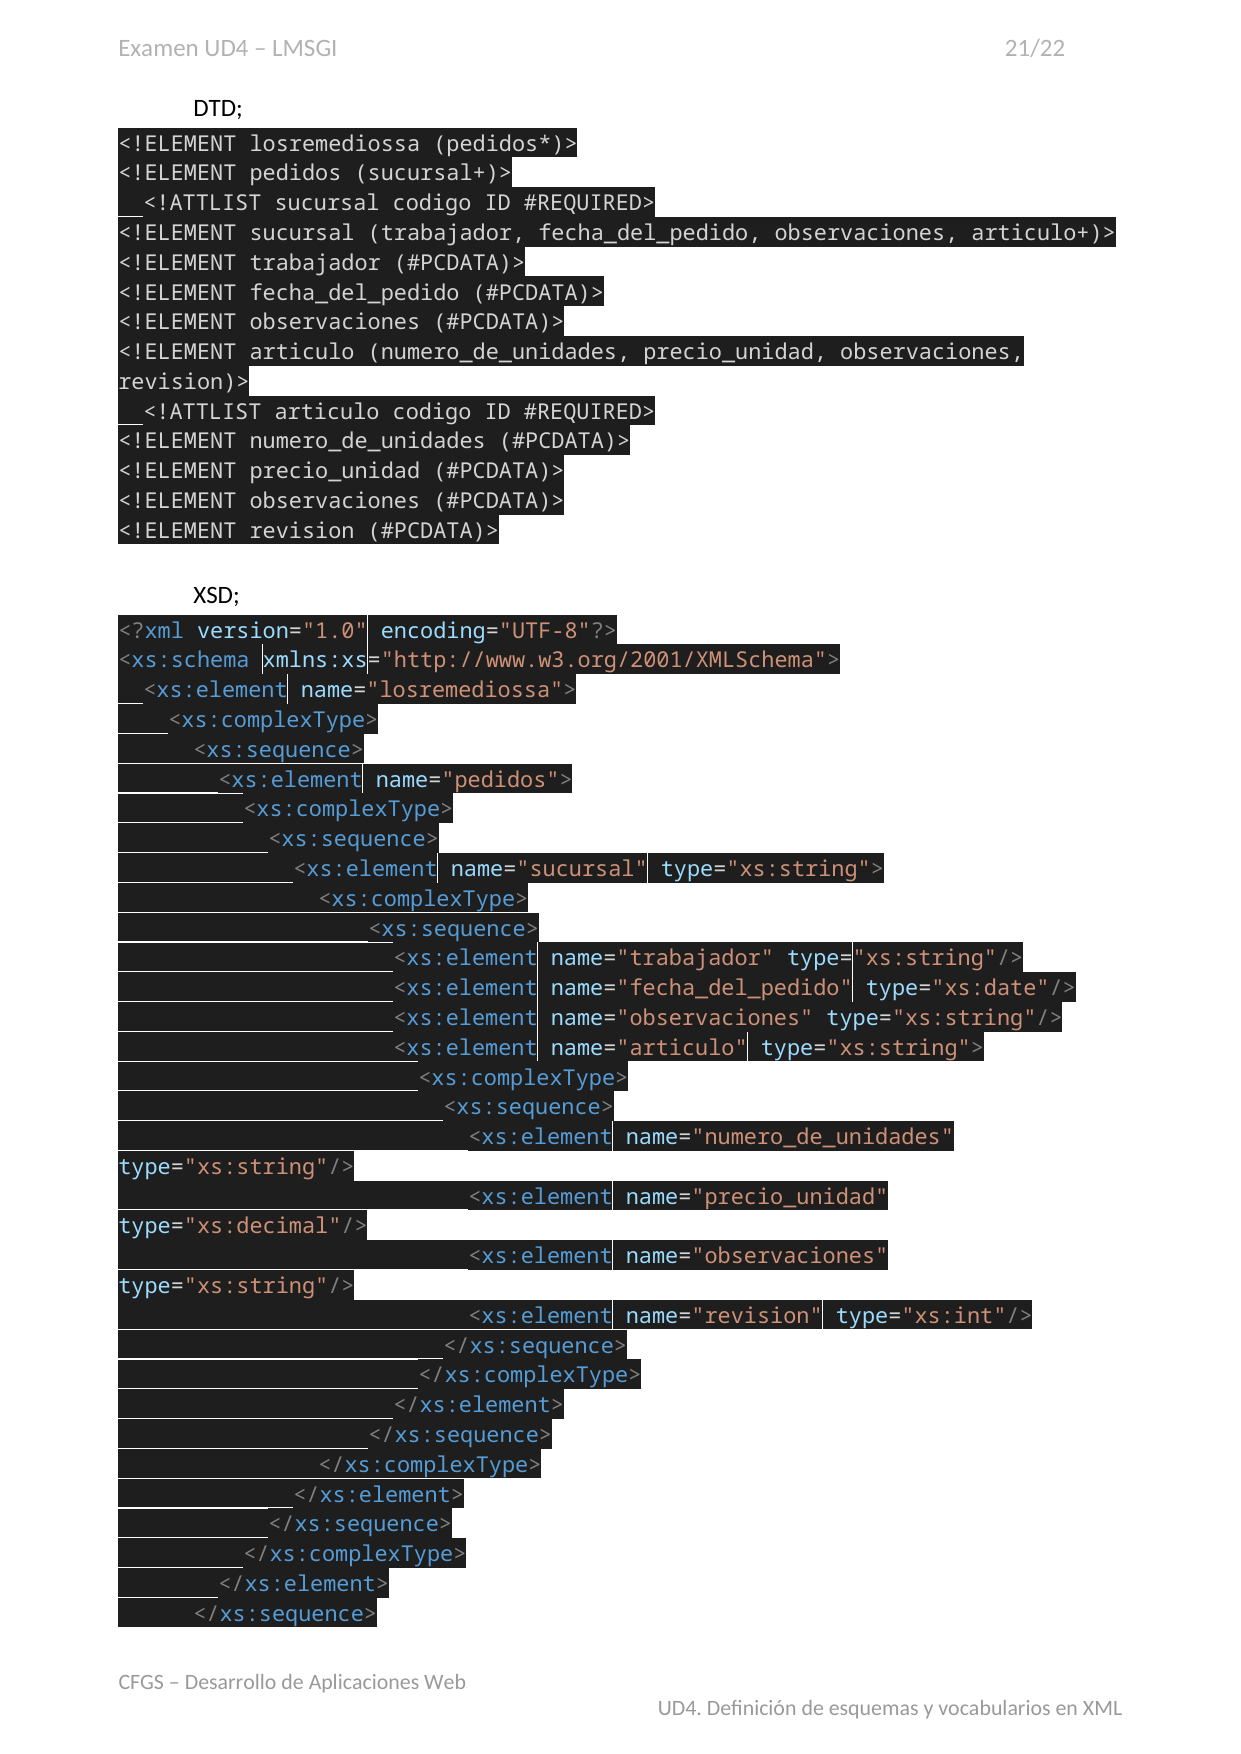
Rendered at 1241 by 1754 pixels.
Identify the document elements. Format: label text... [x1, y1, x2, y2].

text <xs:element name="observaciones" type="xs:string"/> [118, 1240, 1122, 1300]
text <xs:complexType> [118, 1061, 1122, 1091]
text <xs:complexType> [118, 704, 1122, 734]
text <xs:element name="losremediossa"> [118, 674, 1122, 704]
text <!ELEMENT fecha_del_pedido (#PCDATA)> [118, 276, 1122, 306]
text </xs:sequence> [118, 1508, 1122, 1538]
text <xs:element name="observaciones" type="xs:string"/> [118, 1002, 1122, 1032]
text <xs:complexType> [118, 793, 1122, 823]
text <!ATTLIST sucursal codigo ID #REQUIRED> [118, 187, 1122, 217]
text <!ELEMENT revision (#PCDATA)> [118, 515, 1122, 544]
text <!ELEMENT precio_unidad (#PCDATA)> [118, 455, 1122, 485]
text </xs:sequence> [118, 1598, 1122, 1627]
text <xs:sequence> [118, 823, 1122, 853]
text <!ELEMENT sucursal (trabajador, fecha_del_pedido, observaciones, articulo+)> [118, 217, 1122, 247]
text <xs:sequence> [118, 1091, 1122, 1121]
text <xs:element name="trabajador" type="xs:string"/> [118, 942, 1122, 972]
text <xs:element name="numero_de_unidades" type="xs:string"/> [118, 1121, 1122, 1181]
text <!ATTLIST articulo codigo ID #REQUIRED> [118, 396, 1122, 425]
text <xs:complexType> [118, 883, 1122, 912]
text <!ELEMENT observaciones (#PCDATA)> [118, 485, 1122, 515]
text <!ELEMENT losremediossa (pedidos*)> [118, 127, 1122, 157]
text <!ELEMENT pedidos (sucursal+)> [118, 157, 1122, 187]
text </xs:complexType> [118, 1538, 1122, 1568]
text <xs:element name="fecha_del_pedido" type="xs:date"/> [118, 972, 1122, 1002]
text <xs:element name="precio_unidad" type="xs:decimal"/> [118, 1181, 1122, 1240]
text <!ELEMENT observaciones (#PCDATA)> [118, 306, 1122, 336]
text </xs:sequence> [118, 1419, 1122, 1449]
text </xs:element> [118, 1478, 1122, 1508]
text <xs:element name="pedidos"> [118, 763, 1122, 793]
text </xs:element> [118, 1568, 1122, 1598]
text XSD; [118, 579, 1122, 610]
text DTD; [118, 92, 1122, 123]
text <xs:element name="sucursal" type="xs:string"> [118, 853, 1122, 883]
text </xs:complexType> [118, 1359, 1122, 1389]
text <?xml version="1.0" encoding="UTF-8"?> [118, 614, 1122, 644]
text </xs:element> [118, 1389, 1122, 1419]
text <xs:schema xmlns:xs="http://www.w3.org/2001/XMLSchema"> [118, 644, 1122, 674]
text </xs:sequence> [118, 1329, 1122, 1359]
text <!ELEMENT numero_de_unidades (#PCDATA)> [118, 425, 1122, 455]
text <xs:element name="revision" type="xs:int"/> [118, 1300, 1122, 1329]
text </xs:complexType> [118, 1449, 1122, 1478]
text <xs:sequence> [118, 734, 1122, 763]
text <!ELEMENT trabajador (#PCDATA)> [118, 247, 1122, 276]
text <!ELEMENT articulo (numero_de_unidades, precio_unidad, observaciones, revision)> [118, 336, 1122, 396]
text <xs:sequence> [118, 912, 1122, 942]
text <xs:element name="articulo" type="xs:string"> [118, 1032, 1122, 1061]
